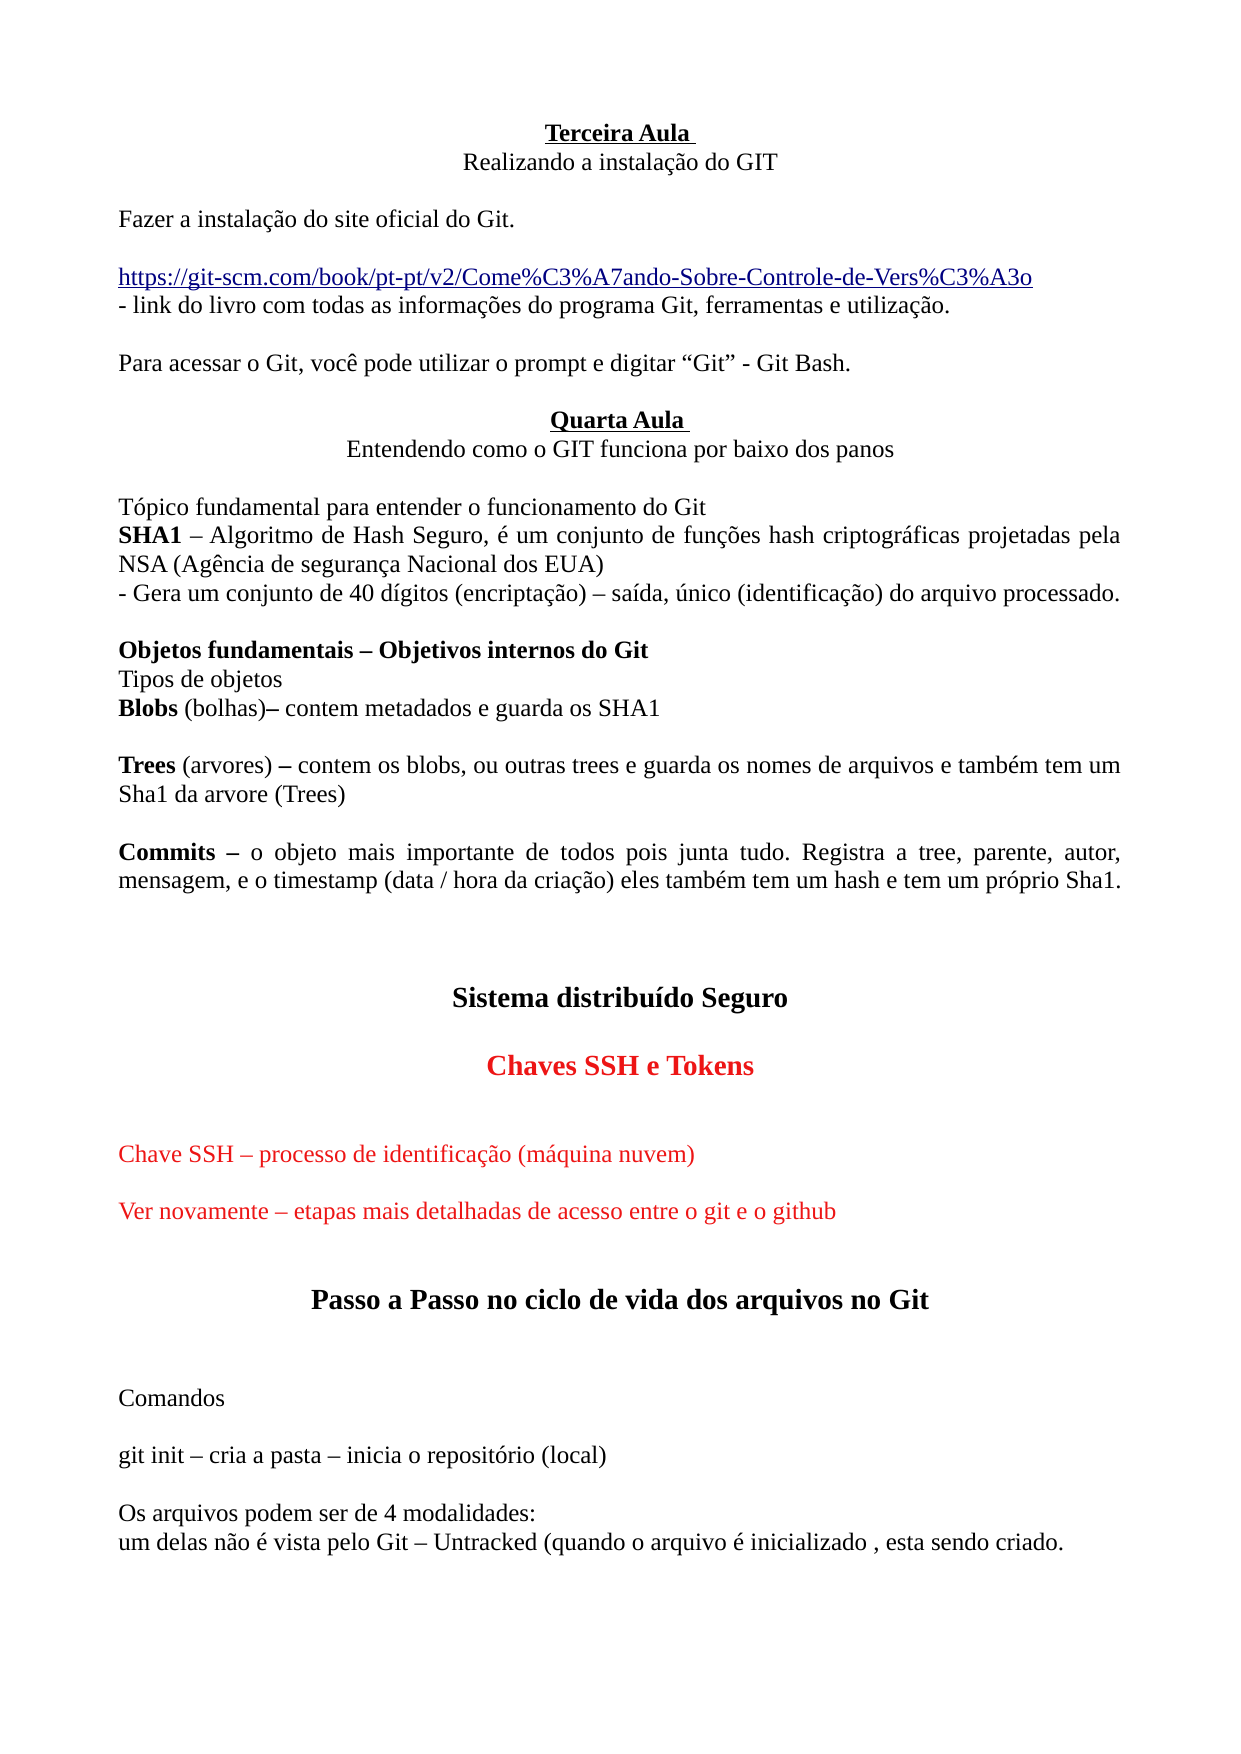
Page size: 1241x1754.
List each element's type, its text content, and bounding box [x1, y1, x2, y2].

text Blobs (bolhas)– contem metadados e guarda os SHA1 [118, 693, 1122, 722]
text git init – cria a pasta – inicia o repositório (local) [118, 1441, 1122, 1469]
text Commits – o objeto mais importante de todos pois junta tudo. Registra a tree, parente, autor, mensagem, e o timestamp (data / hora da criação) eles também tem um hash e tem um próprio Sha1. [118, 837, 1122, 894]
text Tópico fundamental para entender o funcionamento do Git [118, 492, 1122, 521]
text Para acessar o Git, você pode utilizar o prompt e digitar “Git” - Git Bash. [118, 348, 1122, 377]
text Objetos fundamentais – Objetivos internos do Git [118, 636, 1122, 664]
text - link do livro com todas as informações do programa Git, ferramentas e utilização. [118, 291, 1122, 319]
text SHA1 – Algoritmo de Hash Seguro, é um conjunto de funções hash criptográficas projetadas pela NSA (Agência de segurança Nacional dos EUA) [118, 521, 1122, 578]
text Chaves SSH e Tokens [118, 1048, 1122, 1081]
text Trees (arvores) – contem os blobs, ou outras trees e guarda os nomes de arquivos e também tem um Sha1 da arvore (Trees) [118, 751, 1122, 808]
text https://git-scm.com/book/pt-pt/v2/Come%C3%A7ando-Sobre-Controle-de-Vers%C3%A3o [118, 262, 1122, 291]
text Os arquivos podem ser de 4 modalidades: [118, 1498, 1122, 1527]
text Sistema distribuído Seguro [118, 981, 1122, 1014]
text - Gera um conjunto de 40 dígitos (encriptação) – saída, único (identificação) do arquivo processado. [118, 578, 1122, 607]
text Comandos [118, 1383, 1122, 1412]
text Realizando a instalação do GIT [118, 147, 1122, 176]
text Entendendo como o GIT funciona por baixo dos panos [118, 434, 1122, 463]
text um delas não é vista pelo Git – Untracked (quando o arquivo é inicializado , esta sendo criado. [118, 1527, 1122, 1556]
text Fazer a instalação do site oficial do Git. [118, 204, 1122, 233]
text Ver novamente – etapas mais detalhadas de acesso entre o git e o github [118, 1196, 1122, 1225]
text Passo a Passo no ciclo de vida dos arquivos no Git [118, 1282, 1122, 1316]
text Terceira Aula [118, 118, 1122, 147]
text Quarta Aula [118, 406, 1122, 434]
text Chave SSH – processo de identificação (máquina nuvem) [118, 1139, 1122, 1167]
text Tipos de objetos [118, 664, 1122, 693]
